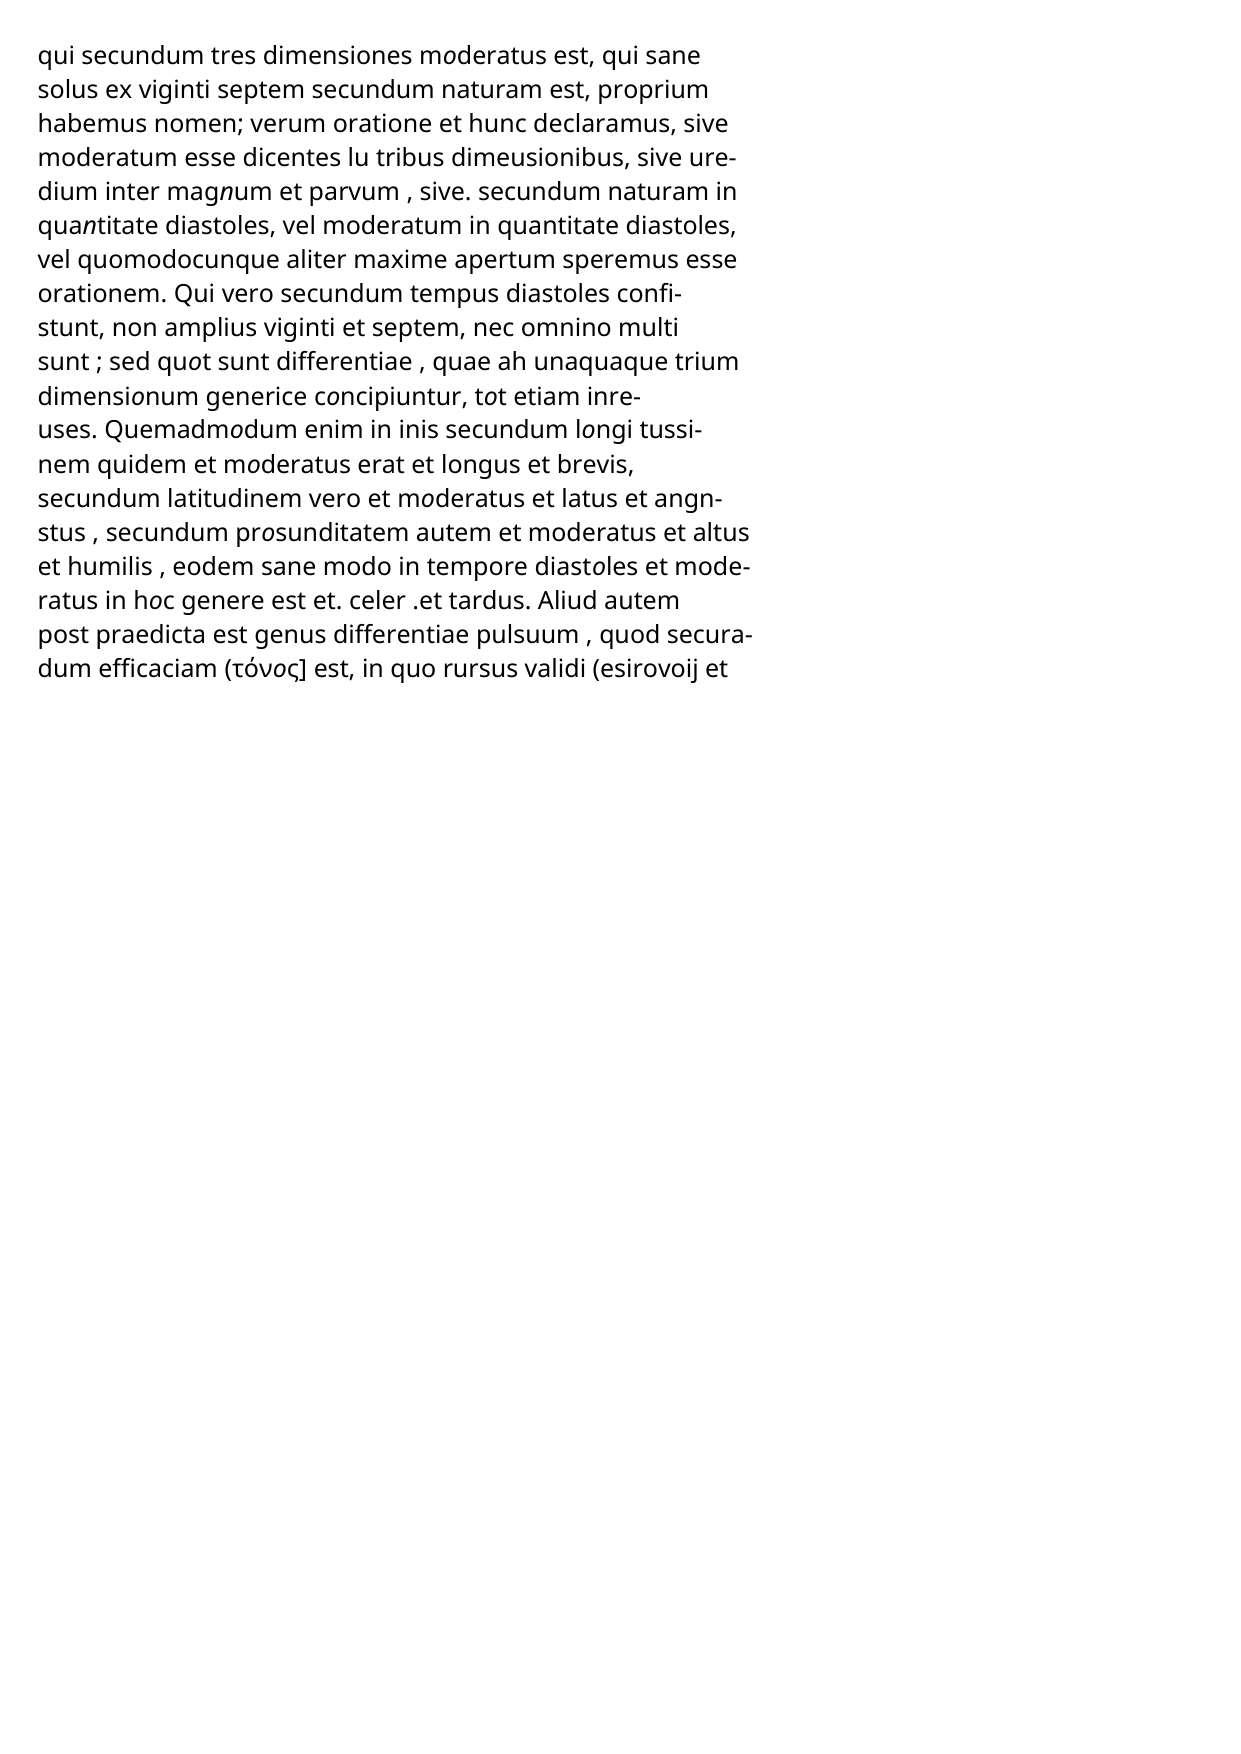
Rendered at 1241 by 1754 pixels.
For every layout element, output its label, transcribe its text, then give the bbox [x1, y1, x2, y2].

text qui secundum tres dimensiones moderatus est, qui sane solus ex viginti septem secundum naturam est, proprium habemus nomen; verum oratione et hunc declaramus, sive moderatum esse dicentes lu tribus dimeusionibus, sive ure- dium inter magnum et parvum , sive. secundum naturam in quantitate diastoles, vel moderatum in quantitate diastoles, vel quomodocunque aliter maxime apertum speremus esse orationem. Qui vero secundum tempus diastoles confi- stunt, non amplius viginti et septem, nec omnino multi sunt ; sed quot sunt differentiae , quae ah unaquaque trium dimensionum generice concipiuntur, tot etiam inre- uses. Quemadmodum enim in inis secundum longi tussi- nem quidem et moderatus erat et longus et brevis, secundum latitudinem vero et moderatus et latus et angn- stus , secundum prosunditatem autem et moderatus et altus et humilis , eodem sane modo in tempore diastoles et mode- ratus in hoc genere est et. celer .et tardus. Aliud autem post praedicta est genus differentiae pulsuum , quod secura- dum efficaciam (τόνος] est, in quo rursus validi (esirovoij et [37, 37, 1203, 685]
